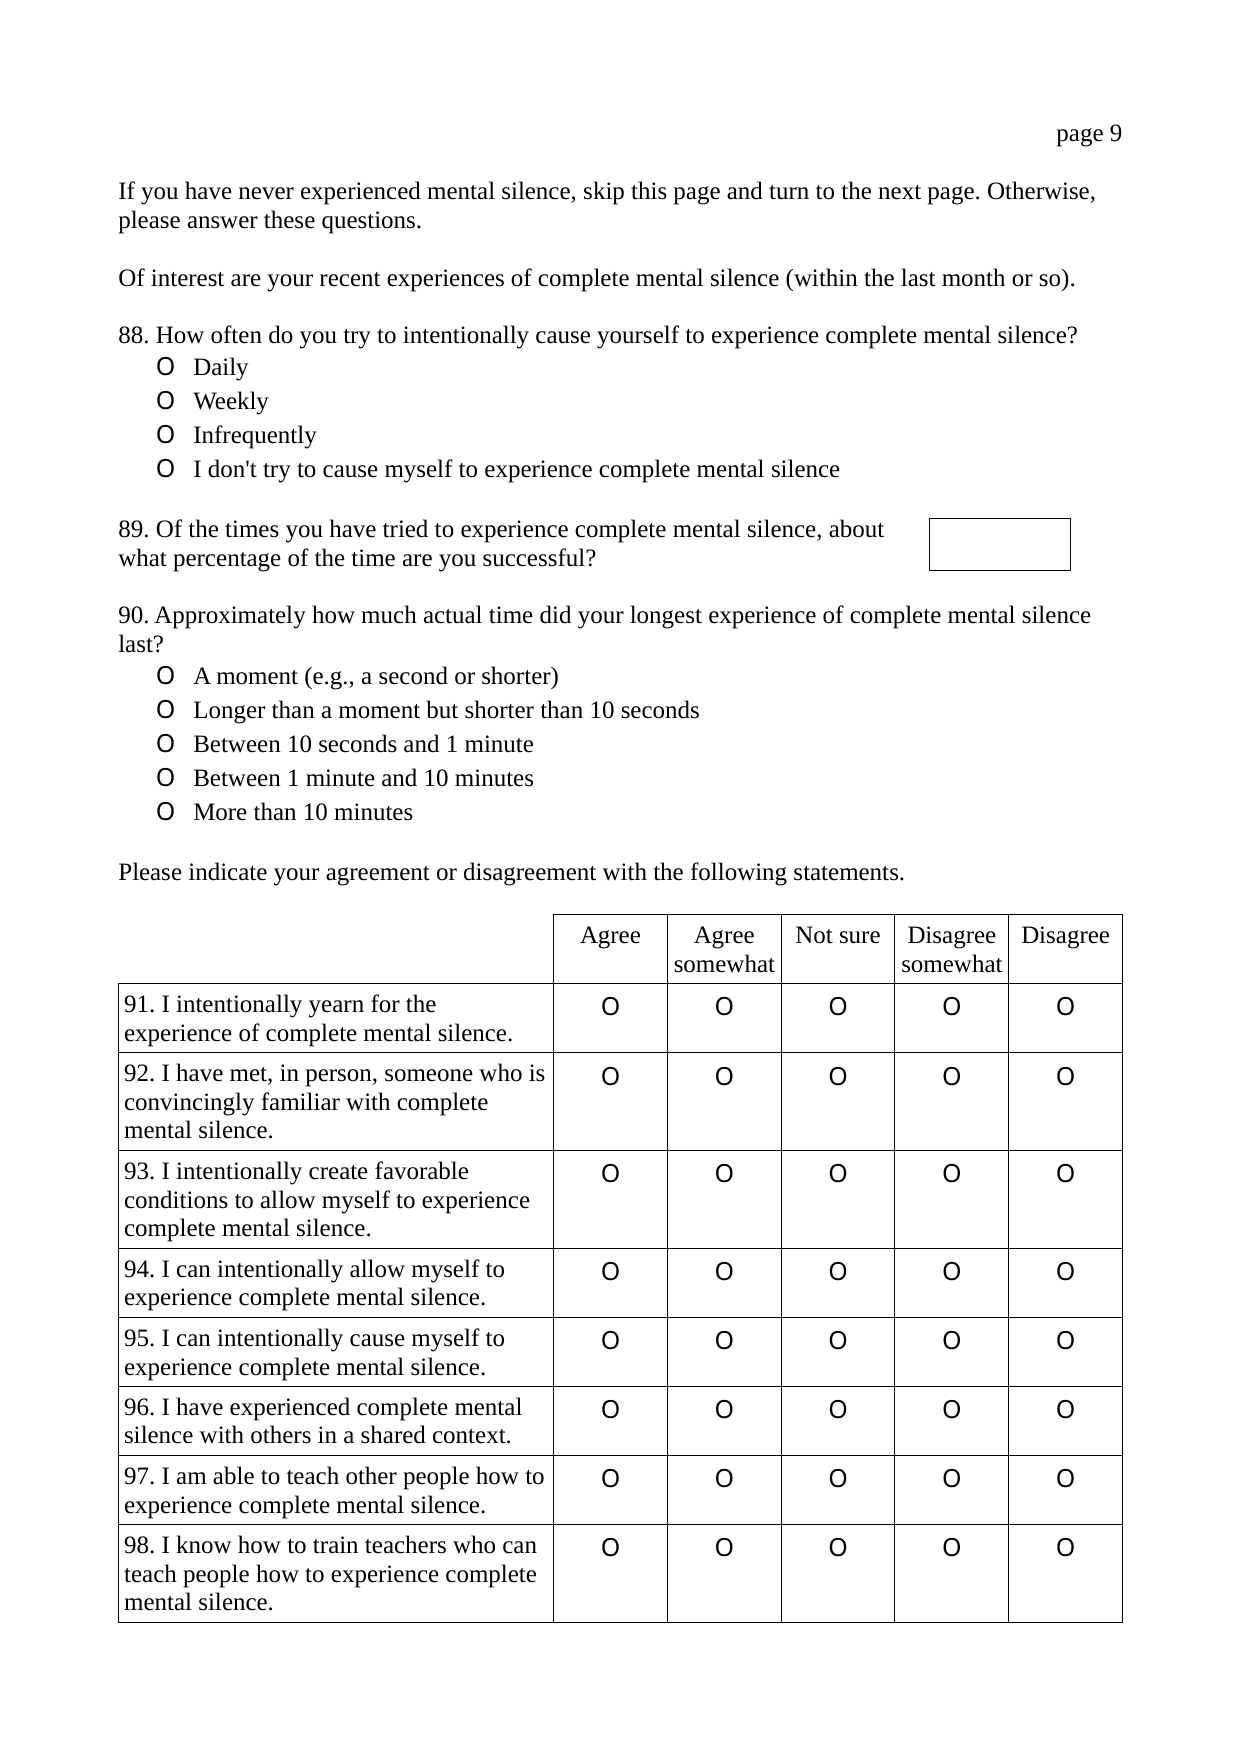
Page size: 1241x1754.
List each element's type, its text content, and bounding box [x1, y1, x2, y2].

table_cell O [554, 1456, 667, 1524]
table_cell O [554, 1318, 667, 1386]
list Infrequently [156, 417, 1122, 451]
table_cell O [782, 1151, 894, 1248]
table_cell O [1009, 1318, 1122, 1386]
list Between 1 minute and 10 minutes [156, 760, 1122, 794]
table_cell 95. I can intentionally cause myself to experience complete mental silence. [119, 1318, 553, 1386]
text 88. How often do you try to intentionally cause yourself to experience complete mental silence? [118, 320, 1122, 349]
table_cell O [1009, 1525, 1122, 1622]
table_cell O [1009, 984, 1122, 1052]
table_cell O [554, 1387, 667, 1455]
table_cell O [895, 1249, 1008, 1317]
table_cell O [895, 1151, 1008, 1248]
table_cell O [895, 1387, 1008, 1455]
table_header Agree somewhat [668, 915, 781, 983]
table_cell O [1009, 1053, 1122, 1150]
table_cell O [895, 1456, 1008, 1524]
table_header Agree [554, 915, 667, 983]
text Of interest are your recent experiences of complete mental silence (within the last month or so). [118, 263, 1122, 291]
list A moment (e.g., a second or shorter) [156, 658, 1122, 692]
table_cell O [895, 1053, 1008, 1150]
table_header [118, 914, 553, 983]
table_cell O [782, 1456, 894, 1524]
text 89. Of the times you have tried to experience complete mental silence, about what percentage of the time are you successful? [118, 514, 1122, 571]
table_cell O [782, 1387, 894, 1455]
table_cell O [668, 1525, 781, 1622]
list Daily [156, 349, 1122, 383]
table_cell O [554, 984, 667, 1052]
list Between 10 seconds and 1 minute [156, 726, 1122, 760]
table_cell O [1009, 1456, 1122, 1524]
text 90. Approximately how much actual time did your longest experience of complete mental silence last? [118, 600, 1122, 658]
table_cell O [668, 1249, 781, 1317]
table_cell O [1009, 1151, 1122, 1248]
table_cell 92. I have met, in person, someone who is convincingly familiar with complete mental silence. [119, 1053, 553, 1150]
table_cell 93. I intentionally create favorable conditions to allow myself to experience complete mental silence. [119, 1151, 553, 1248]
table_cell O [782, 1053, 894, 1150]
table_cell O [895, 1318, 1008, 1386]
table_cell O [554, 1053, 667, 1150]
table_header Disagree [1009, 915, 1122, 983]
table_cell O [668, 1456, 781, 1524]
table_cell 96. I have experienced complete mental silence with others in a shared context. [119, 1387, 553, 1455]
table_cell O [895, 984, 1008, 1052]
table_cell O [668, 1053, 781, 1150]
table_cell O [668, 1151, 781, 1248]
table_cell O [554, 1525, 667, 1622]
table_cell O [554, 1151, 667, 1248]
list More than 10 minutes [156, 794, 1122, 828]
table_cell O [668, 1318, 781, 1386]
table_cell O [782, 984, 894, 1052]
table_cell O [554, 1249, 667, 1317]
table_cell O [782, 1525, 894, 1622]
text If you have never experienced mental silence, skip this page and turn to the next page. Otherwise, please answer these questions. [118, 176, 1122, 234]
list Longer than a moment but shorter than 10 seconds [156, 692, 1122, 726]
table_cell O [895, 1525, 1008, 1622]
text Please indicate your agreement or disagreement with the following statements. [118, 857, 1122, 885]
table_cell 94. I can intentionally allow myself to experience complete mental silence. [119, 1249, 553, 1317]
table_header Not sure [782, 915, 894, 983]
table_cell O [1009, 1387, 1122, 1455]
table_cell O [782, 1249, 894, 1317]
table_cell O [782, 1318, 894, 1386]
table_header Disagree somewhat [895, 915, 1008, 983]
table_cell O [1009, 1249, 1122, 1317]
table_cell 98. I know how to train teachers who can teach people how to experience complete mental silence. [119, 1525, 553, 1622]
list Weekly [156, 383, 1122, 417]
table_cell O [668, 1387, 781, 1455]
table_cell O [668, 984, 781, 1052]
list I don't try to cause myself to experience complete mental silence [156, 451, 1122, 485]
table_cell 91. I intentionally yearn for the experience of complete mental silence. [119, 984, 553, 1052]
table_cell 97. I am able to teach other people how to experience complete mental silence. [119, 1456, 553, 1524]
